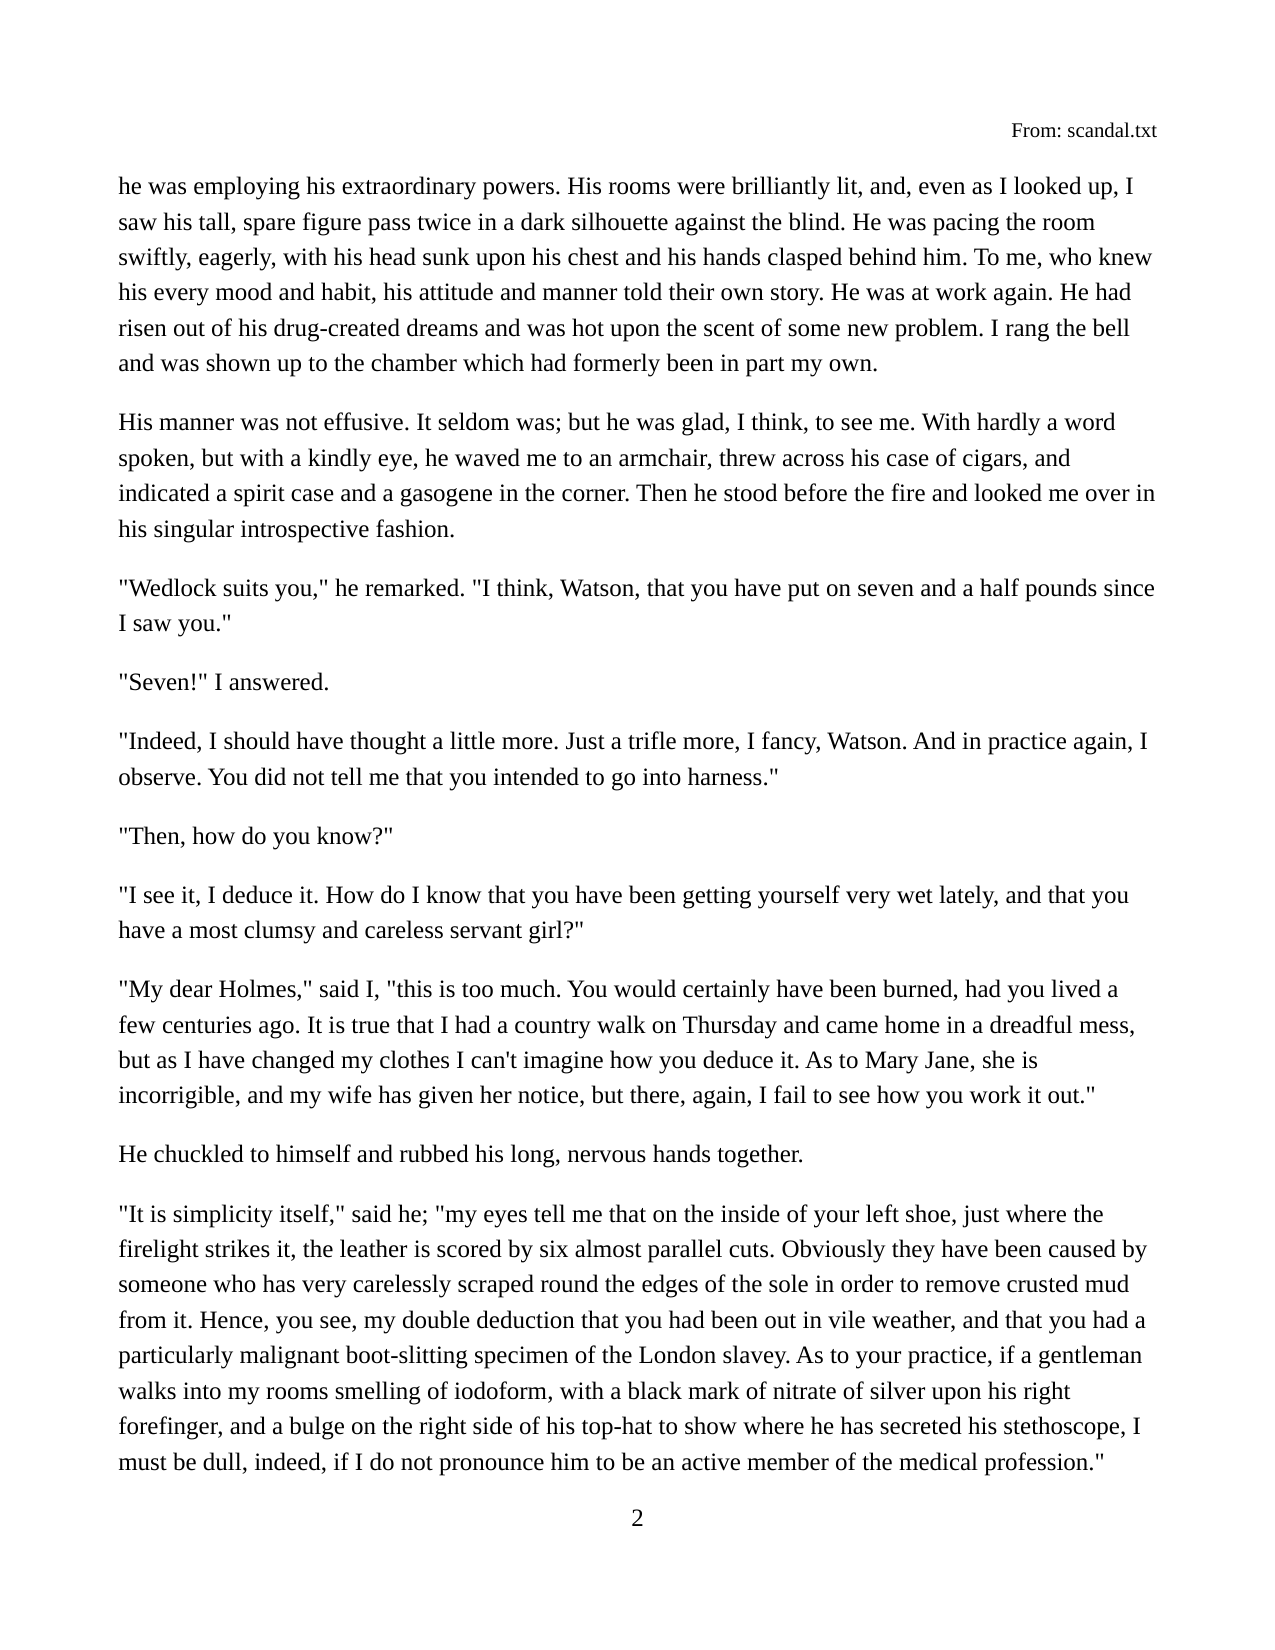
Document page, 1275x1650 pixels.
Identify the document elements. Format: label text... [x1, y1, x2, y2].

text he was employing his extraordinary powers. His rooms were brilliantly lit, and, even as I looked up, I saw his tall, spare figure pass twice in a dark silhouette against the blind. He was pacing the room swiftly, eagerly, with his head sunk upon his chest and his hands clasped behind him. To me, who knew his every mood and habit, his attitude and manner told their own story. He was at work again. He had risen out of his drug-created dreams and was hot upon the scent of some new problem. I rang the bell and was shown up to the chamber which had formerly been in part my own. [118, 166, 1157, 379]
text "Indeed, I should have thought a little more. Just a trifle more, I fancy, Watson. And in practice again, I observe. You did not tell me that you intended to go into harness." [118, 721, 1157, 792]
text "Wedlock suits you," he remarked. "I think, Watson, that you have put on seven and a half pounds since I saw you." [118, 568, 1157, 638]
text He chuckled to himself and rubbed his long, nervous hands together. [118, 1134, 1157, 1170]
text "I see it, I deduce it. How do I know that you have been getting yourself very wet lately, and that you have a most clumsy and careless servant girl?" [118, 875, 1157, 946]
text "It is simplicity itself," said he; "my eyes tell me that on the inside of your left shoe, just where the firelight strikes it, the leather is scored by six almost parallel cuts. Obviously they have been caused by someone who has very carelessly scraped round the edges of the sole in order to remove crusted mud from it. Hence, you see, my double deduction that you had been out in vile weather, and that you had a particularly malignant boot-slitting specimen of the London slavey. As to your practice, if a gentleman walks into my rooms smelling of iodoform, with a black mark of nitrate of silver upon his right forefinger, and a bulge on the right side of his top-hat to show where he has secreted his stethoscope, I must be dull, indeed, if I do not pronounce him to be an active member of the medical profession." [118, 1194, 1157, 1477]
text "My dear Holmes," said I, "this is too much. You would certainly have been burned, had you lived a few centuries ago. It is true that I had a country walk on Thursday and came home in a dreadful mess, but as I have changed my clothes I can't imagine how you deduce it. As to Mary Jane, she is incorrigible, and my wife has given her notice, but there, again, I fail to see how you work it out." [118, 969, 1157, 1111]
text "Seven!" I answered. [118, 662, 1157, 698]
text "Then, how do you know?" [118, 816, 1157, 851]
text His manner was not effusive. It seldom was; but he was glad, I think, to see me. With hardly a word spoken, but with a kindly eye, he waved me to an armchair, threw across his case of cigars, and indicated a spirit case and a gasogene in the corner. Then he stood before the fire and looked me over in his singular introspective fashion. [118, 402, 1157, 544]
